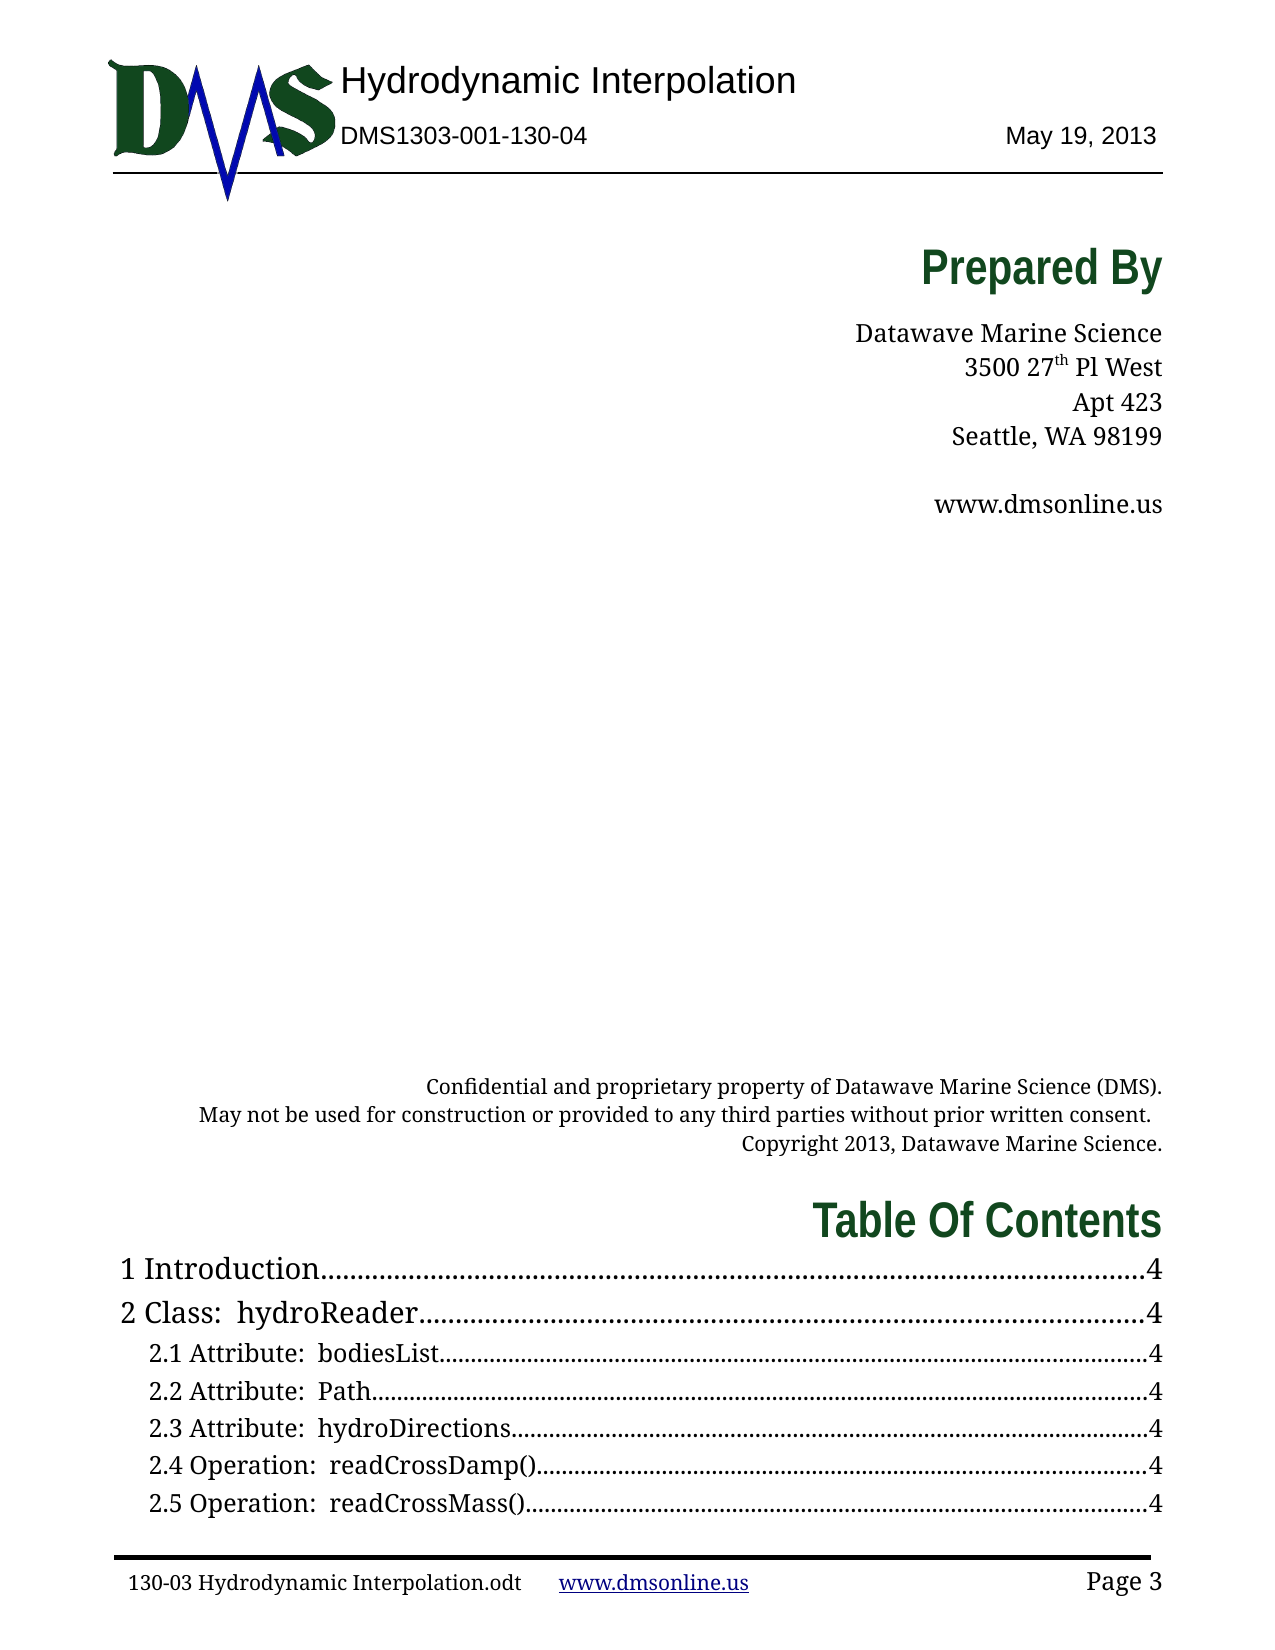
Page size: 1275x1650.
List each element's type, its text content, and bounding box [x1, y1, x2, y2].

text 2 Class: hydroReader 4 [112, 1292, 1162, 1332]
text 2.2 Attribute: Path 4 [142, 1373, 1162, 1407]
text 1 Introduction 4 [112, 1248, 1162, 1288]
text 2.1 Attribute: bodiesList 4 [142, 1336, 1162, 1370]
table_header Prepared By Datawave Marine Science 3500 27th Pl West Apt 423 Seattle, WA 98199 www.dmsonline.us [113, 238, 1162, 520]
table_cell Confidential and proprietary property of Datawave Marine Science (DMS). May not be used for construction or provided to any third parties without prior written consent. Copyright 2013, Datawave Marine Science. [113, 520, 1162, 1157]
text 2.4 Operation: readCrossDamp() 4 [142, 1448, 1162, 1482]
text 2.5 Operation: readCrossMass() 4 [142, 1485, 1162, 1519]
text 2.3 Attribute: hydroDirections 4 [142, 1411, 1162, 1445]
subtitle Table of Contents [112, 1191, 1162, 1248]
picture [105, 56, 338, 204]
